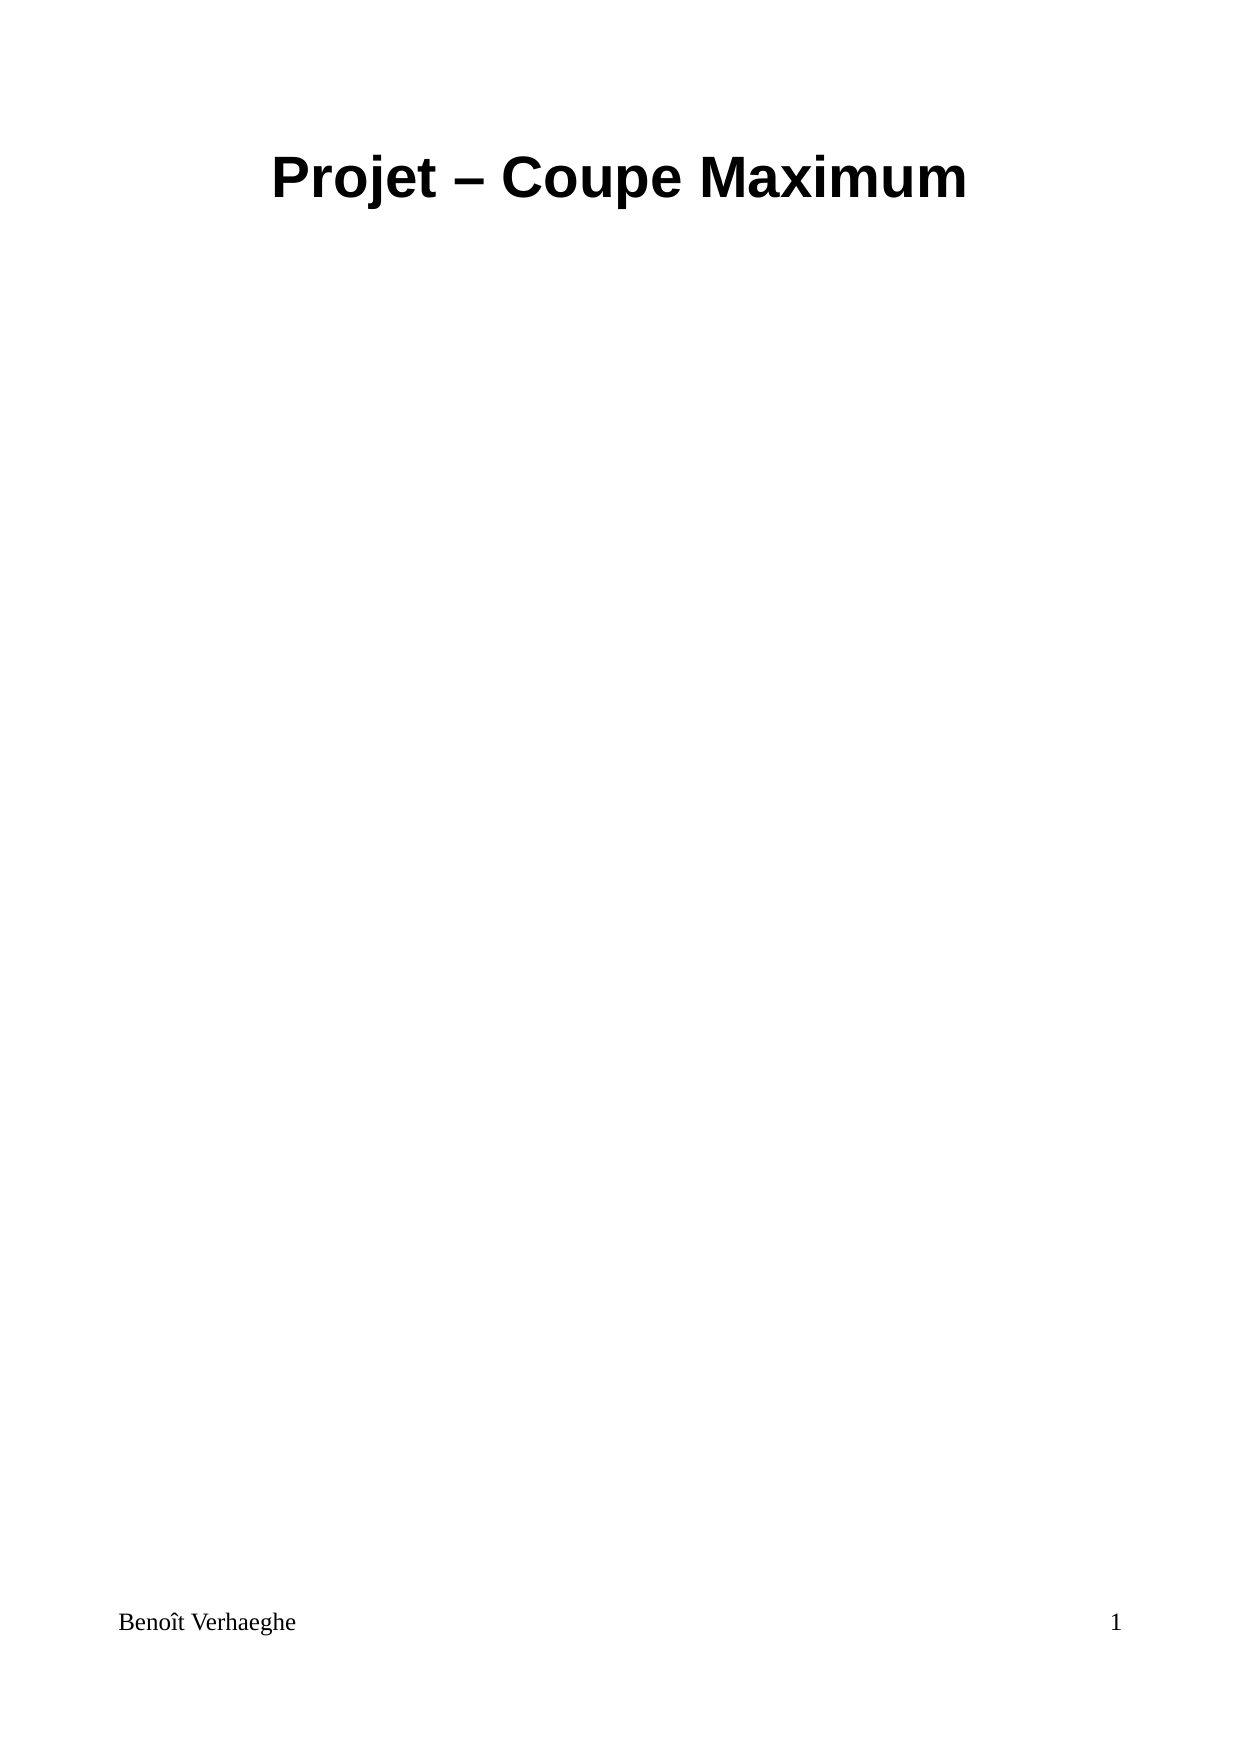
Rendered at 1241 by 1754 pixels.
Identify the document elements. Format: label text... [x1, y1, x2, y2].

title Projet – Coupe Maximum [118, 143, 1122, 210]
